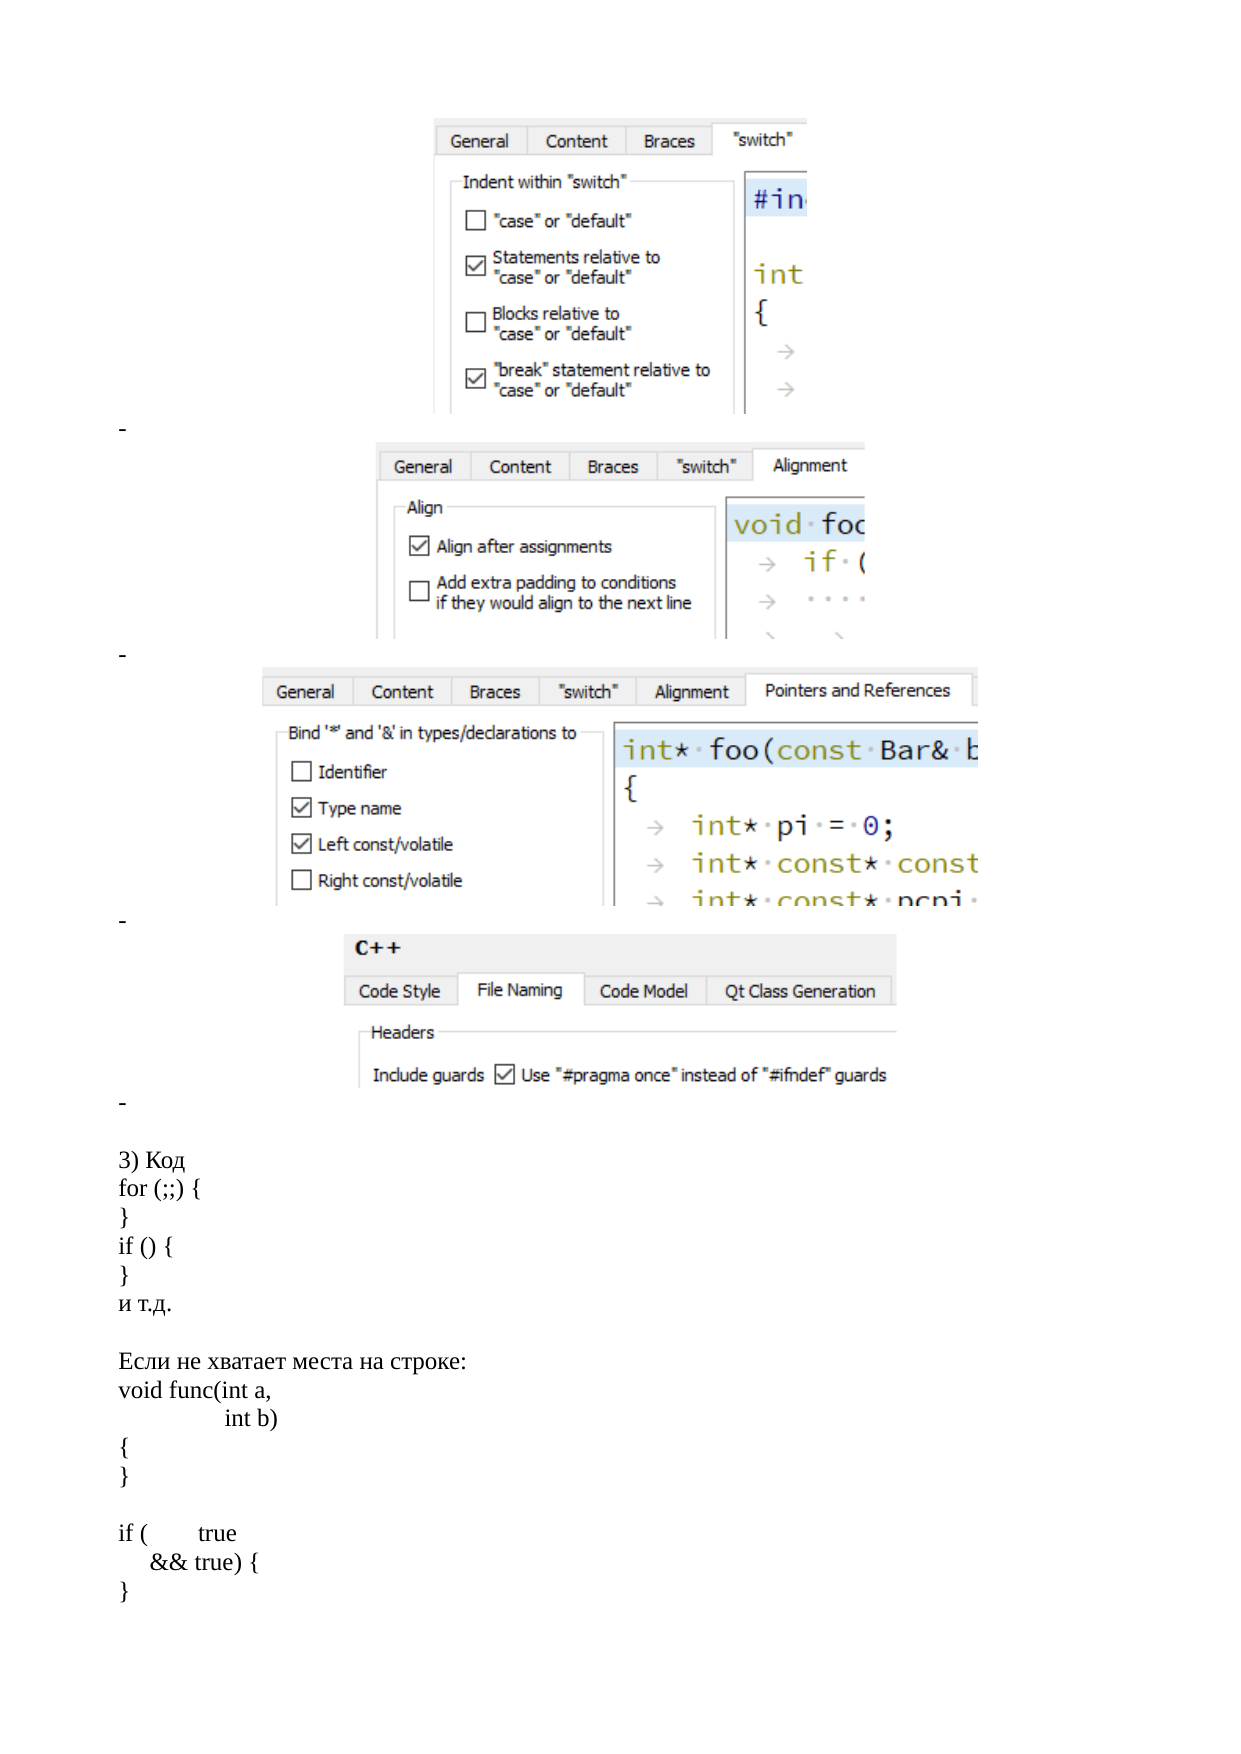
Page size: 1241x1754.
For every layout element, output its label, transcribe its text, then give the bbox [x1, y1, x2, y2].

text { [118, 1432, 1122, 1461]
text } [118, 1461, 1122, 1490]
picture [343, 934, 897, 1088]
text } [118, 1202, 1122, 1231]
text } [118, 1576, 1122, 1605]
text for (;;) { [118, 1173, 1122, 1202]
text if () { [118, 1231, 1122, 1260]
text void func(int a, [118, 1375, 1122, 1403]
picture [375, 442, 865, 639]
text Если не хватает места на строке: [118, 1346, 1122, 1375]
picture [262, 667, 978, 906]
text if ( true [118, 1518, 1122, 1547]
text - [118, 118, 1122, 442]
picture [433, 118, 807, 414]
text } [118, 1260, 1122, 1288]
text - [118, 934, 1122, 1116]
text && true) { [118, 1547, 1122, 1576]
text 3) Код [118, 1145, 1122, 1173]
text - [118, 668, 1122, 934]
text int b) [118, 1403, 1122, 1432]
text - [118, 442, 1122, 668]
text и т.д. [118, 1288, 1122, 1317]
